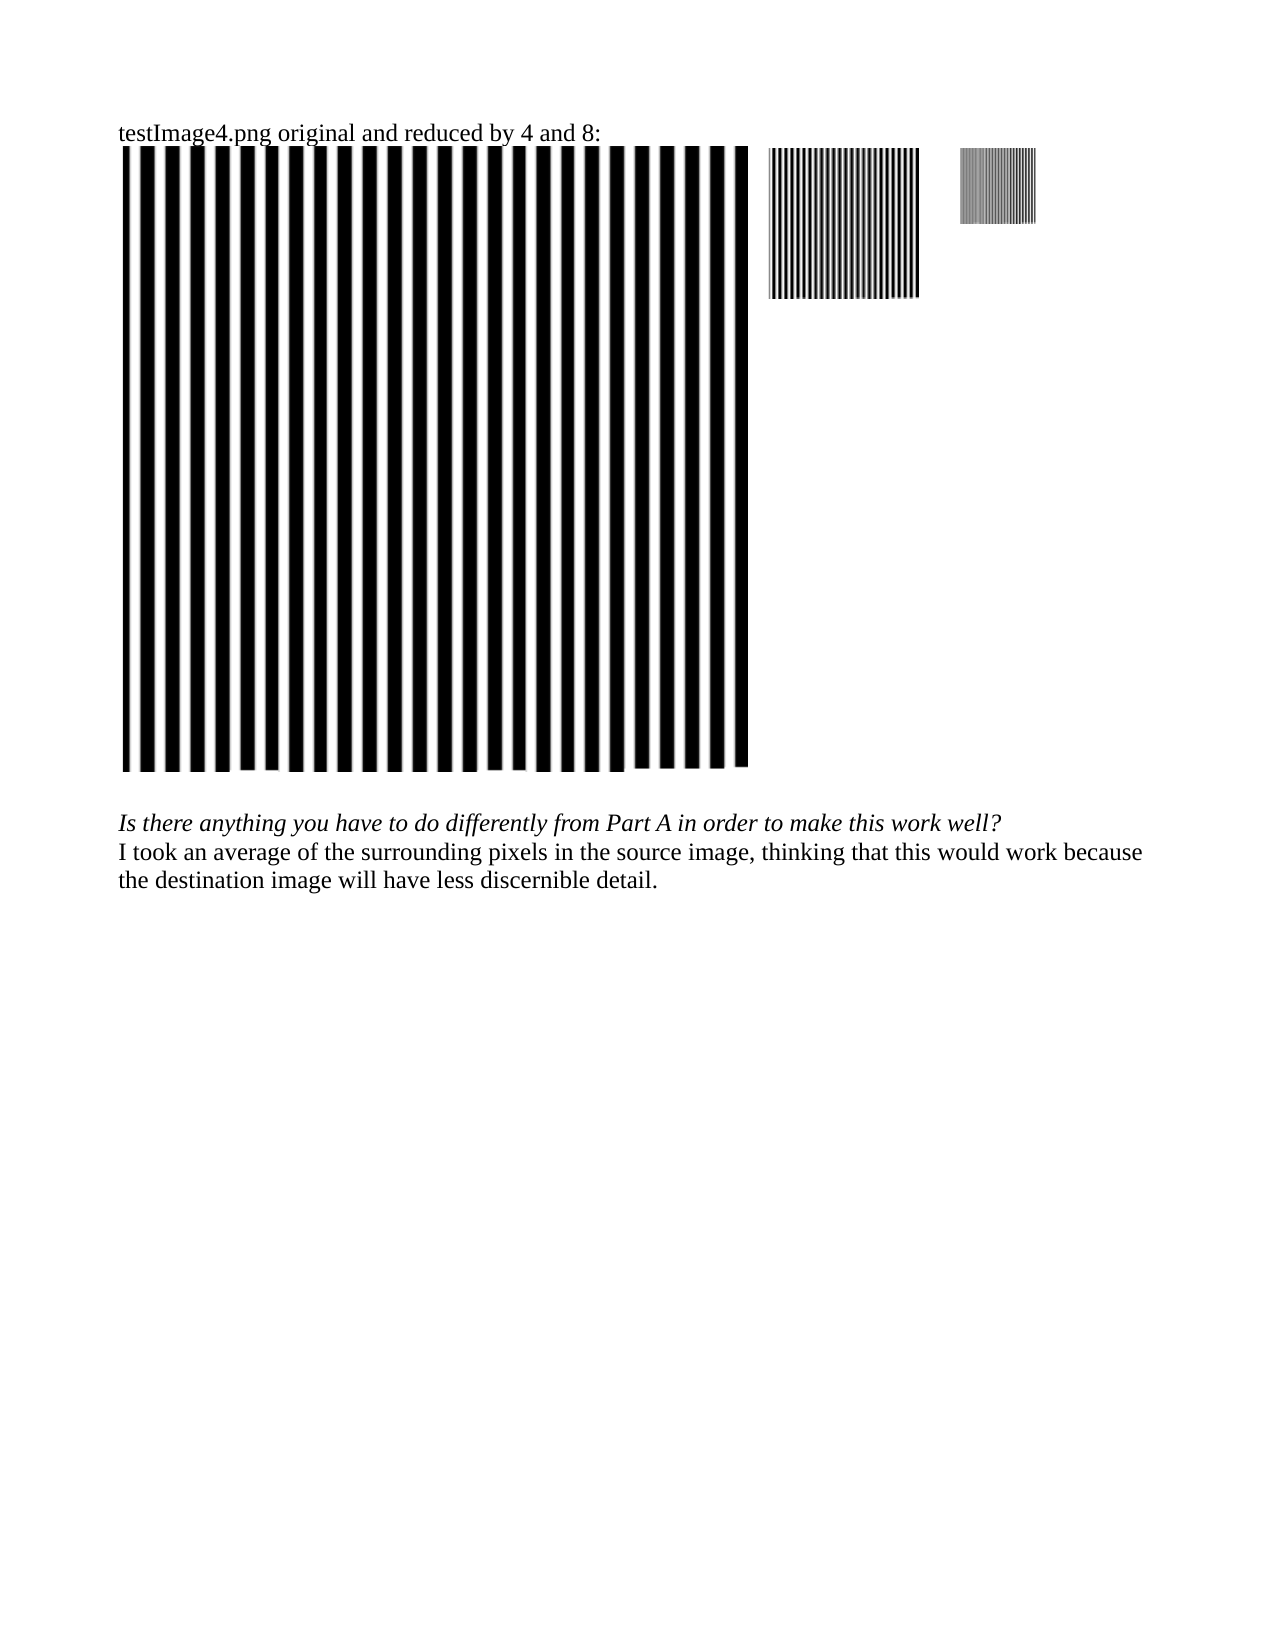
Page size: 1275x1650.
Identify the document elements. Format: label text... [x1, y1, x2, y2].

picture [960, 148, 1036, 224]
text testImage4.png original and reduced by 4 and 8: [118, 118, 1157, 147]
text Is there anything you have to do differently from Part A in order to make this work well? [118, 808, 1157, 837]
picture [768, 148, 919, 299]
text I took an average of the surrounding pixels in the source image, thinking that this would work because the destination image will have less discernible detail. [118, 837, 1157, 894]
picture [122, 146, 748, 772]
